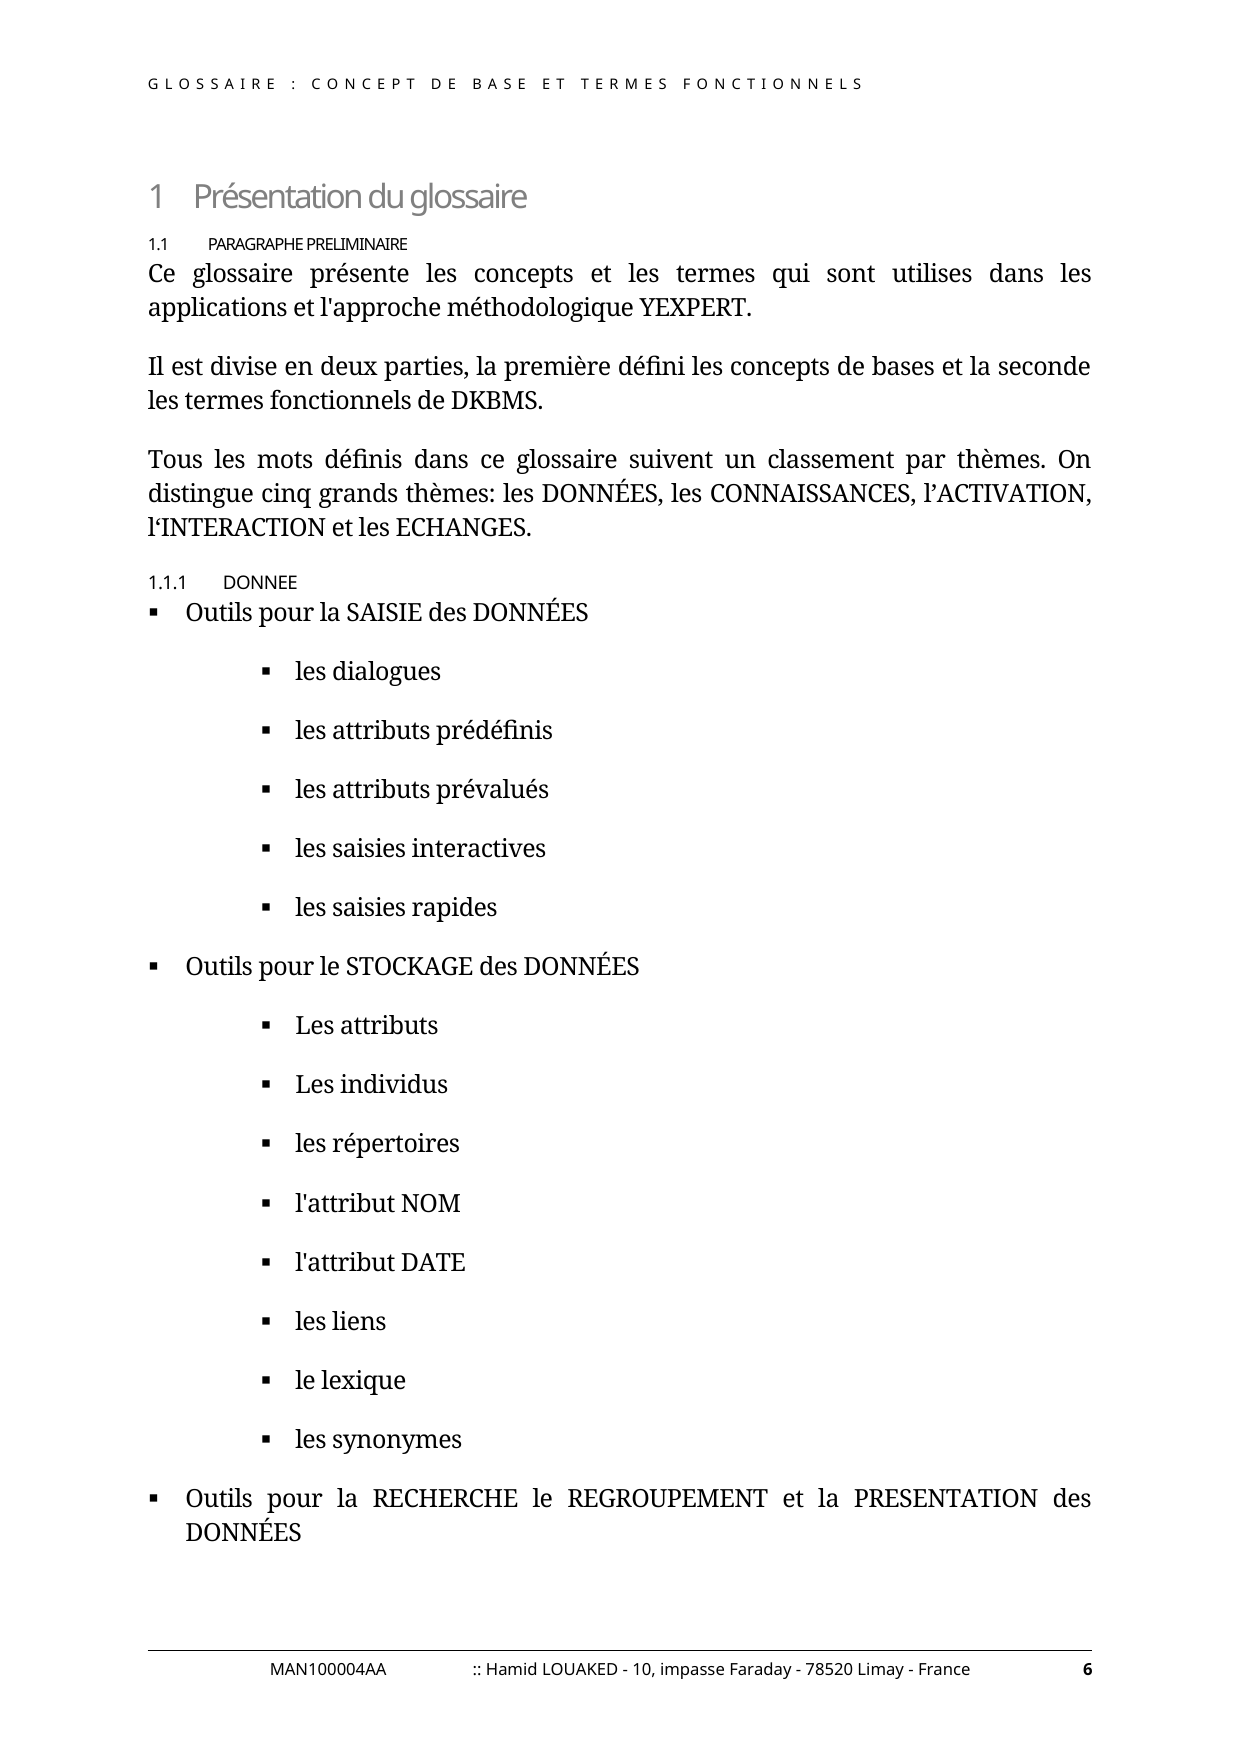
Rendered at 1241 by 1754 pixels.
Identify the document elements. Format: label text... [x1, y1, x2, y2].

text Ce glossaire présente les concepts et les termes qui sont utilises dans les applications et l'approche méthodologique YEXPERT. [148, 256, 1092, 324]
list l'attribut NOM [260, 1185, 1092, 1219]
list les saisies rapides [260, 890, 1092, 924]
list Outils pour le STOCKAGE des DONNÉES [148, 949, 1092, 983]
list Outils pour la SAISIE des DONNÉES [148, 594, 1092, 629]
subtitle Présentation du glossaire [148, 173, 1092, 218]
list les attributs prédéfinis [260, 713, 1092, 747]
list les saisies interactives [260, 831, 1092, 865]
list les dialogues [260, 654, 1092, 688]
text Tous les mots définis dans ce glossaire suivent un classement par thèmes. On distingue cinq grands thèmes: les DONNÉES, les CONNAISSANCES, l’ACTIVATION, l‘INTERACTION et les ECHANGES. [148, 442, 1092, 544]
list Les attributs [260, 1008, 1092, 1042]
text Il est divise en deux parties, la première défini les concepts de bases et la seconde les termes fonctionnels de DKBMS. [148, 349, 1092, 417]
list l'attribut DATE [260, 1244, 1092, 1278]
subtitle DONNEE [148, 569, 1092, 594]
list les synonymes [260, 1421, 1092, 1456]
list le lexique [260, 1362, 1092, 1396]
subtitle PARAGRAPHE PRELIMINAIRE [148, 231, 1092, 256]
list Les individus [260, 1067, 1092, 1101]
list Outils pour la RECHERCHE le REGROUPEMENT et la PRESENTATION des DONNÉES [148, 1481, 1092, 1549]
list les liens [260, 1303, 1092, 1337]
list les répertoires [260, 1126, 1092, 1160]
list les attributs prévalués [260, 772, 1092, 806]
